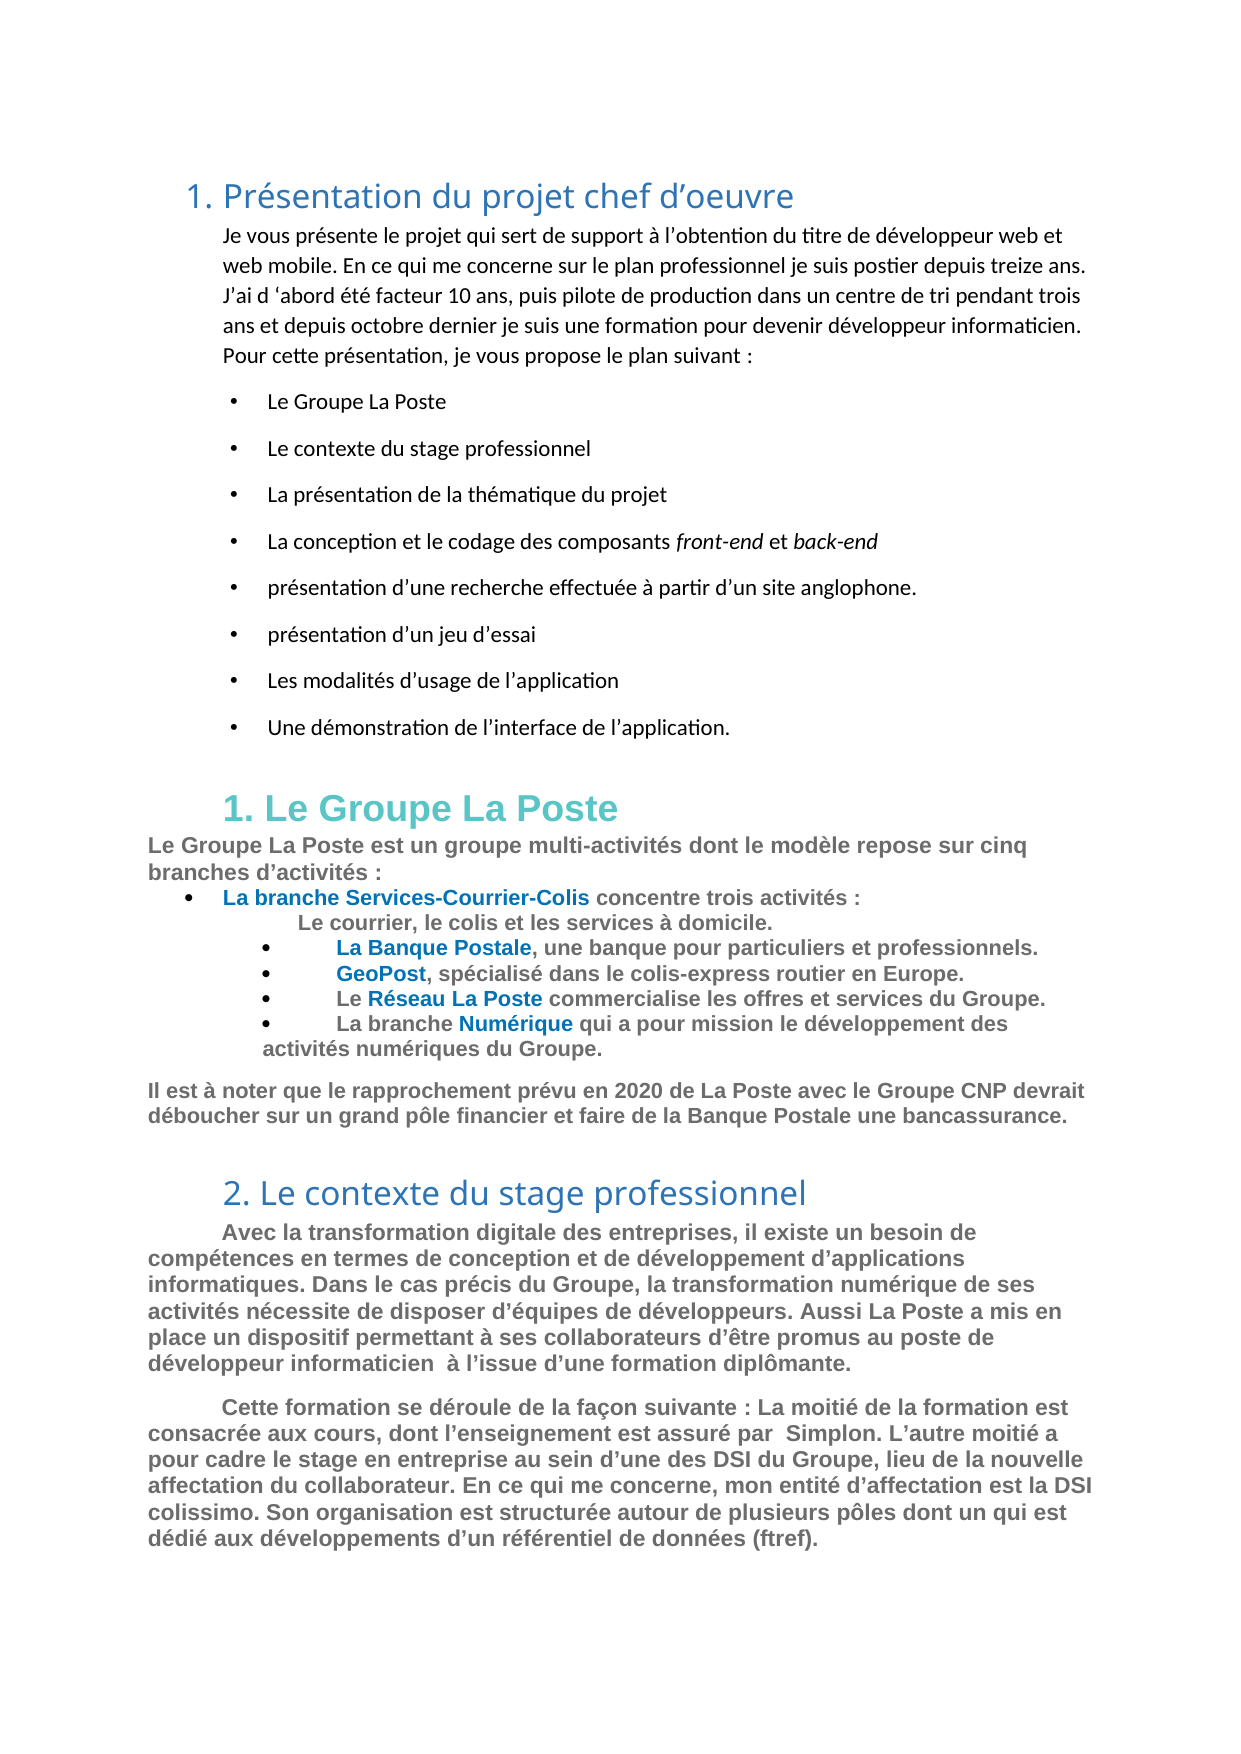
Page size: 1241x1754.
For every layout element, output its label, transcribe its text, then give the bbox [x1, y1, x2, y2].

list La présentation de la thématique du projet [230, 480, 1093, 508]
subtitle Présentation du projet chef d’oeuvre [185, 173, 1093, 218]
text Il est à noter que le rapprochement prévu en 2020 de La Poste avec le Groupe CNP devrait déboucher sur un grand pôle financier et faire de la Banque Postale une bancassurance. [148, 1078, 1093, 1128]
list Le contexte du stage professionnel [230, 434, 1093, 462]
list Une démonstration de l’interface de l’application. [230, 713, 1093, 741]
list présentation d’un jeu d’essai [230, 620, 1093, 648]
text Le Groupe La Poste est un groupe multi-activités dont le modèle repose sur cinq branches d’activités : [148, 832, 1093, 885]
list La branche Numérique qui a pour mission le développement des activités numériques du Groupe. [262, 1011, 1093, 1061]
list Le Groupe La Poste [230, 387, 1093, 415]
list GeoPost, spécialisé dans le colis-express routier en Europe. [262, 961, 1093, 986]
list Je vous présente le projet qui sert de support à l’obtention du titre de développeur web et web mobile. En ce qui me concerne sur le plan professionnel je suis postier depuis treize ans. J’ai d ‘abord été facteur 10 ans, puis pilote de production dans un centre de tri pendant trois ans et depuis octobre dernier je suis une formation pour devenir développeur informaticien. Pour cette présentation, je vous propose le plan suivant : [185, 221, 1093, 369]
text Cette formation se déroule de la façon suivante : La moitié de la formation est consacrée aux cours, dont l’enseignement est assuré par Simplon. L’autre moitié a pour cadre le stage en entreprise au sein d’une des DSI du Groupe, lieu de la nouvelle affectation du collaborateur. En ce qui me concerne, mon entité d’affectation est la DSI colissimo. Son organisation est structurée autour de plusieurs pôles dont un qui est dédié aux développements d’un référentiel de données (ftref). [148, 1393, 1093, 1552]
list Les modalités d’usage de l’application [230, 667, 1093, 695]
subtitle 1. Le Groupe La Poste [185, 786, 1093, 829]
text Avec la transformation digitale des entreprises, il existe un besoin de compétences en termes de conception et de développement d’applications informatiques. Dans le cas précis du Groupe, la transformation numérique de ses activités nécessite de disposer d’équipes de développeurs. Aussi La Poste a mis en place un dispositif permettant à ses collaborateurs d’être promus au poste de développeur informaticien à l’issue d’une formation diplômante. [148, 1219, 1093, 1377]
text Le courrier, le colis et les services à domicile. [298, 910, 1093, 935]
list La Banque Postale, une banque pour particuliers et professionnels. [262, 935, 1093, 961]
list présentation d’une recherche effectuée à partir d’un site anglophone. [230, 573, 1093, 602]
list La conception et le codage des composants front-end et back-end [230, 527, 1093, 555]
subtitle 2. Le contexte du stage professionnel [185, 1170, 1093, 1216]
list La branche Services-Courrier-Colis concentre trois activités : [185, 885, 1093, 910]
list Le Réseau La Poste commercialise les offres et services du Groupe. [262, 986, 1093, 1011]
